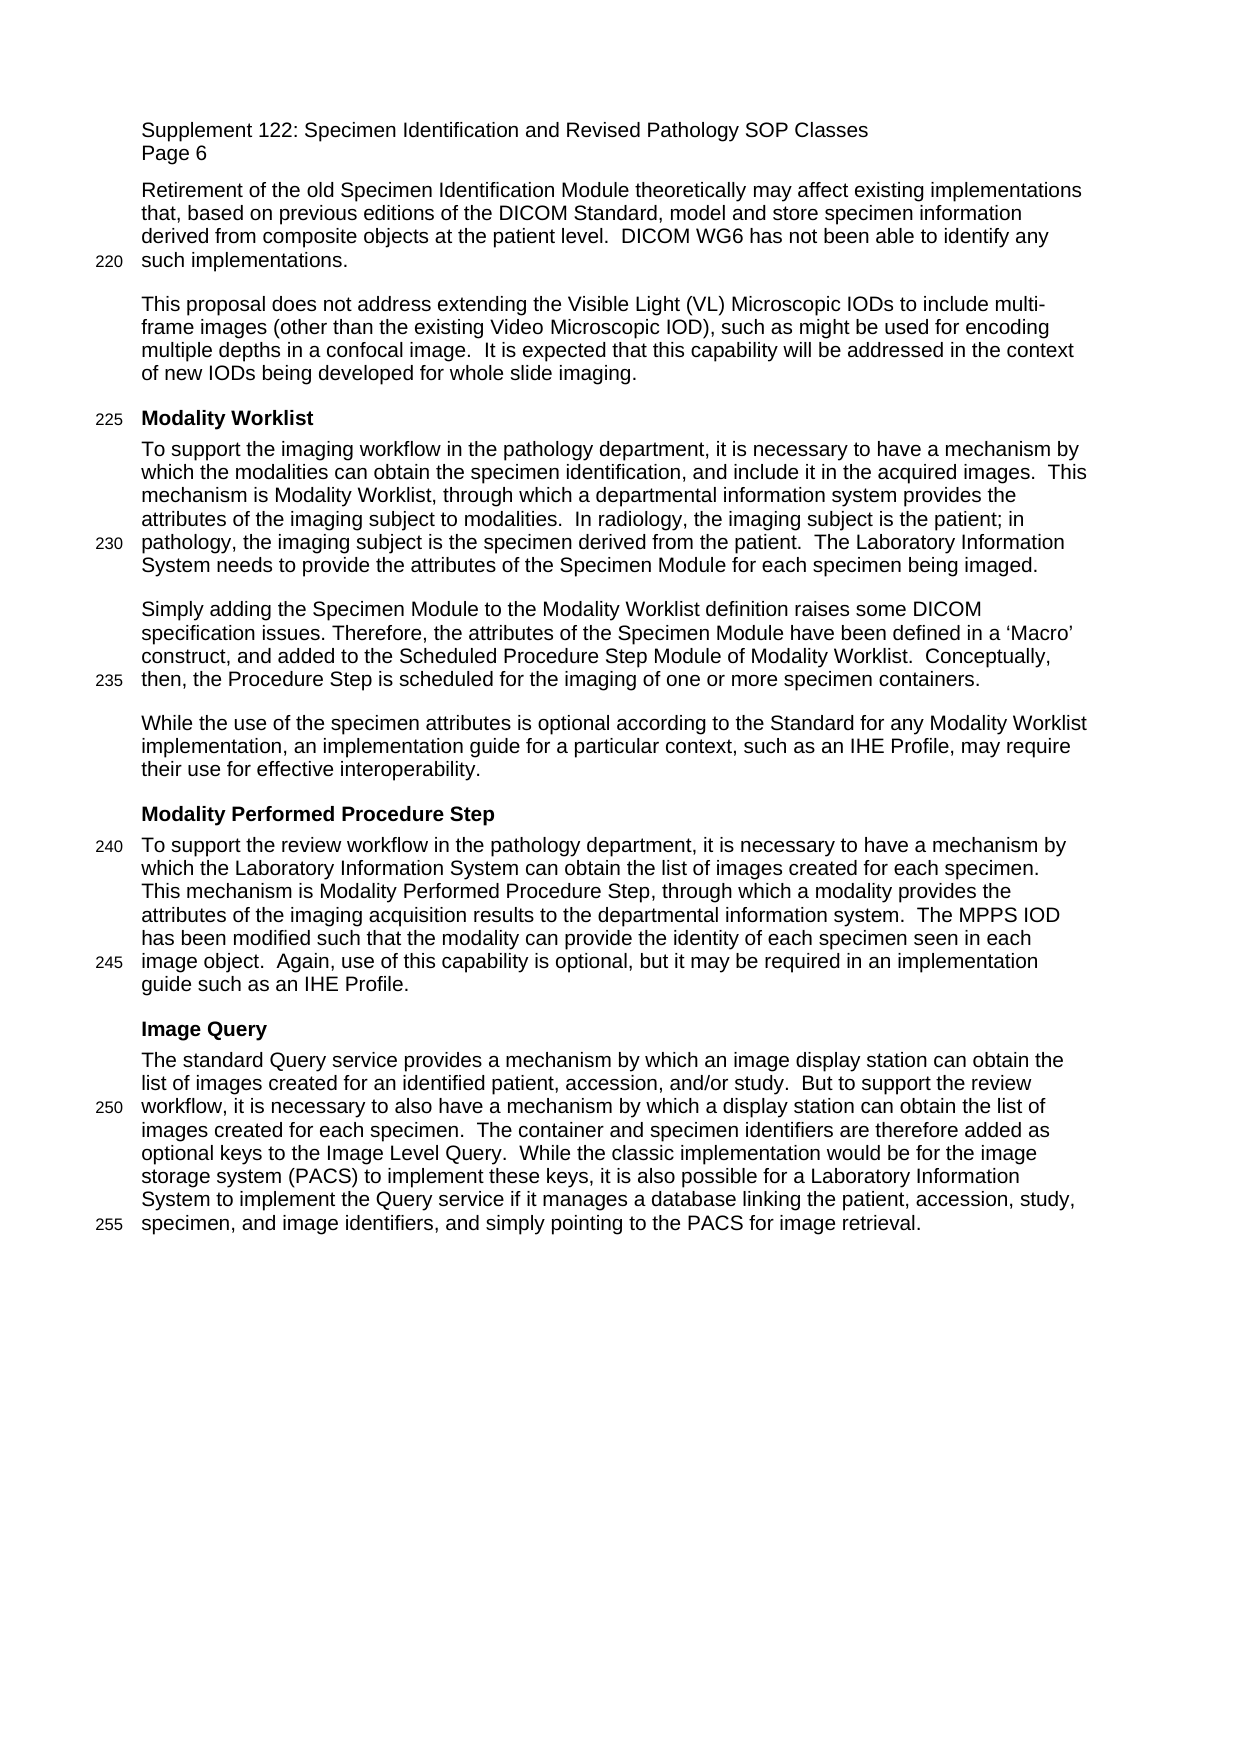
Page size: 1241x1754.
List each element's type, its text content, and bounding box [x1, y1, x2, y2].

text This proposal does not address extending the Visible Light (VL) Microscopic IODs to include multi-frame images (other than the existing Video Microscopic IOD), such as might be used for encoding multiple depths in a confocal image. It is expected that this capability will be addressed in the context of new IODs being developed for whole slide imaging. [141, 292, 1090, 385]
subtitle Modality Performed Procedure Step [141, 802, 1090, 825]
text The standard Query service provides a mechanism by which an image display station can obtain the list of images created for an identified patient, accession, and/or study. But to support the review workflow, it is necessary to also have a mechanism by which a display station can obtain the list of images created for each specimen. The container and specimen identifiers are therefore added as optional keys to the Image Level Query. While the classic implementation would be for the image storage system (PACS) to implement these keys, it is also possible for a Laboratory Information System to implement the Query service if it manages a database linking the patient, accession, study, specimen, and image identifiers, and simply pointing to the PACS for image retrieval. [141, 1049, 1090, 1234]
text To support the review workflow in the pathology department, it is necessary to have a mechanism by which the Laboratory Information System can obtain the list of images created for each specimen. This mechanism is Modality Performed Procedure Step, through which a modality provides the attributes of the imaging acquisition results to the departmental information system. The MPPS IOD has been modified such that the modality can provide the identity of each specimen seen in each image object. Again, use of this capability is optional, but it may be required in an implementation guide such as an IHE Profile. [141, 834, 1090, 996]
text While the use of the specimen attributes is optional according to the Standard for any Modality Worklist implementation, an implementation guide for a particular context, such as an IHE Profile, may require their use for effective interoperability. [141, 712, 1090, 781]
text Simply adding the Specimen Module to the Modality Worklist definition raises some DICOM specification issues. Therefore, the attributes of the Specimen Module have been defined in a ‘Macro’ construct, and added to the Scheduled Procedure Step Module of Modality Worklist. Conceptually, then, the Procedure Step is scheduled for the imaging of one or more specimen containers. [141, 598, 1090, 691]
subtitle Image Query [141, 1017, 1090, 1040]
subtitle Modality Worklist [141, 406, 1090, 429]
text To support the imaging workflow in the pathology department, it is necessary to have a mechanism by which the modalities can obtain the specimen identification, and include it in the acquired images. This mechanism is Modality Worklist, through which a departmental information system provides the attributes of the imaging subject to modalities. In radiology, the imaging subject is the patient; in pathology, the imaging subject is the specimen derived from the patient. The Laboratory Information System needs to provide the attributes of the Specimen Module for each specimen being imaged. [141, 438, 1090, 577]
text Retirement of the old Specimen Identification Module theoretically may affect existing implementations that, based on previous editions of the DICOM Standard, model and store specimen information derived from composite objects at the patient level. DICOM WG6 has not been able to identify any such implementations. [141, 178, 1090, 271]
